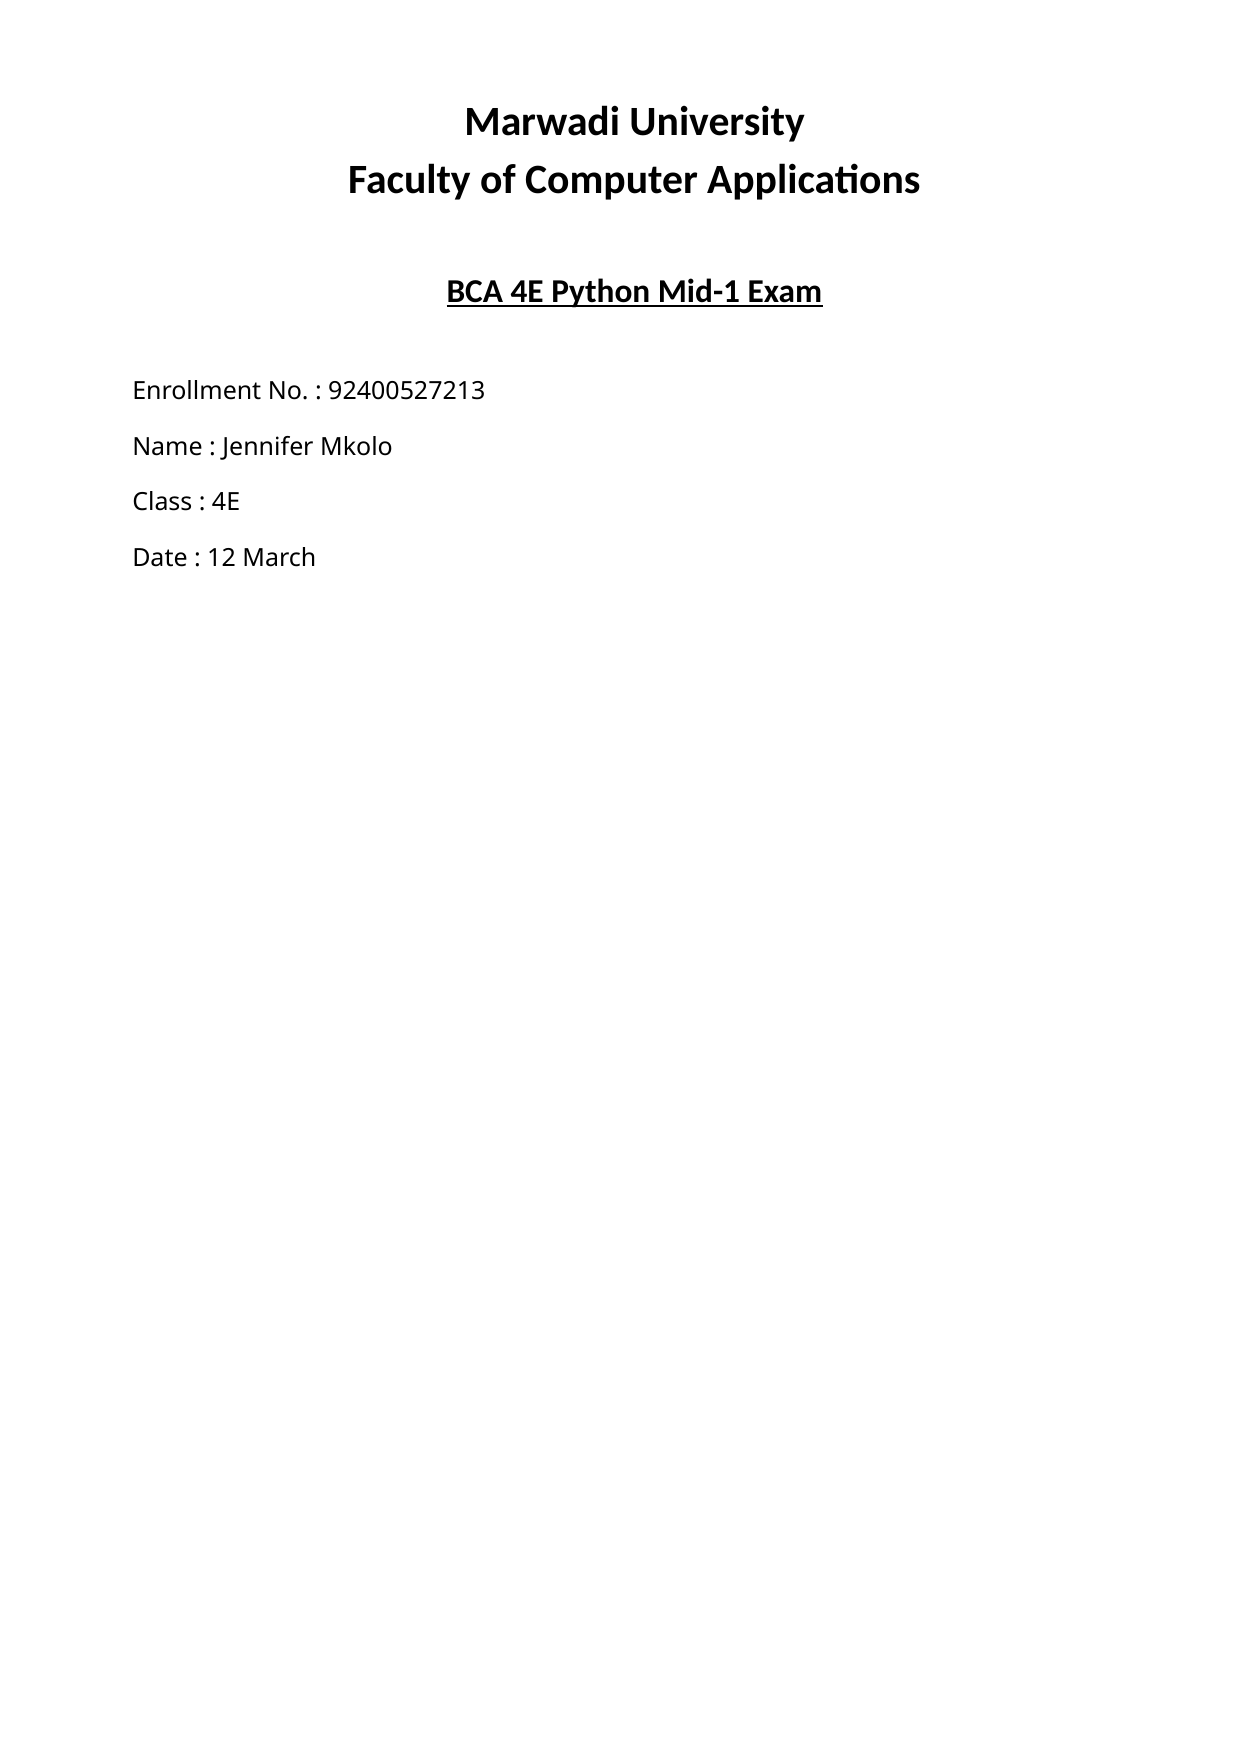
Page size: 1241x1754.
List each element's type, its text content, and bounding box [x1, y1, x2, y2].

text Date : 12 March [132, 540, 1137, 574]
text Enrollment No. : 92400527213 [132, 372, 1137, 406]
text BCA 4E Python Mid-1 Exam [132, 270, 1137, 311]
text Faculty of Computer Applications [132, 153, 1137, 204]
text Class : 4E [132, 484, 1137, 518]
text Marwadi University [132, 94, 1137, 145]
text Name : Jennifer Mkolo [132, 428, 1137, 462]
